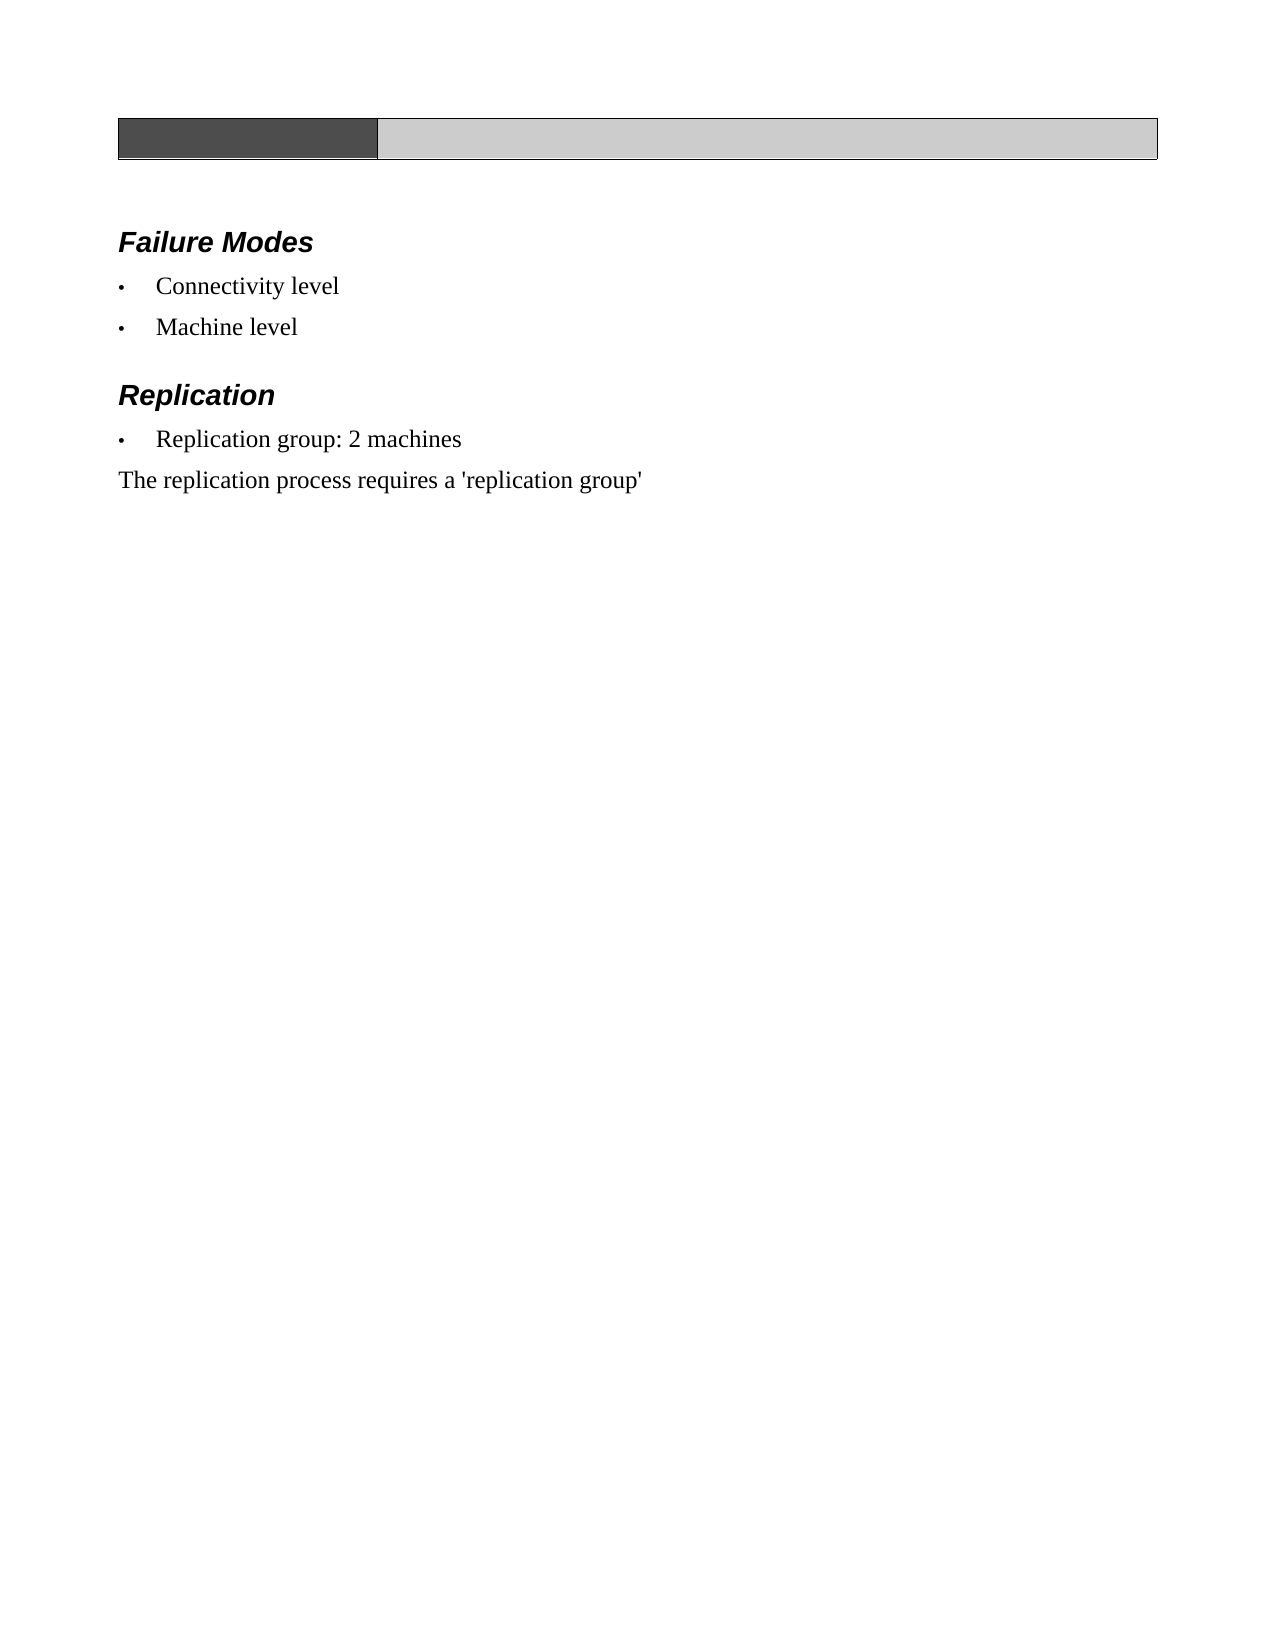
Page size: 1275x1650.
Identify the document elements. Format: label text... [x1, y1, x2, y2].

subtitle Replication [118, 378, 1157, 412]
list Machine level [118, 312, 1157, 341]
table_cell [119, 119, 377, 158]
list Replication group: 2 machines [118, 424, 1157, 453]
text The replication process requires a 'replication group' [118, 466, 1157, 494]
table_cell [378, 119, 1157, 158]
list Connectivity level [118, 271, 1157, 299]
subtitle Failure Modes [118, 225, 1157, 258]
